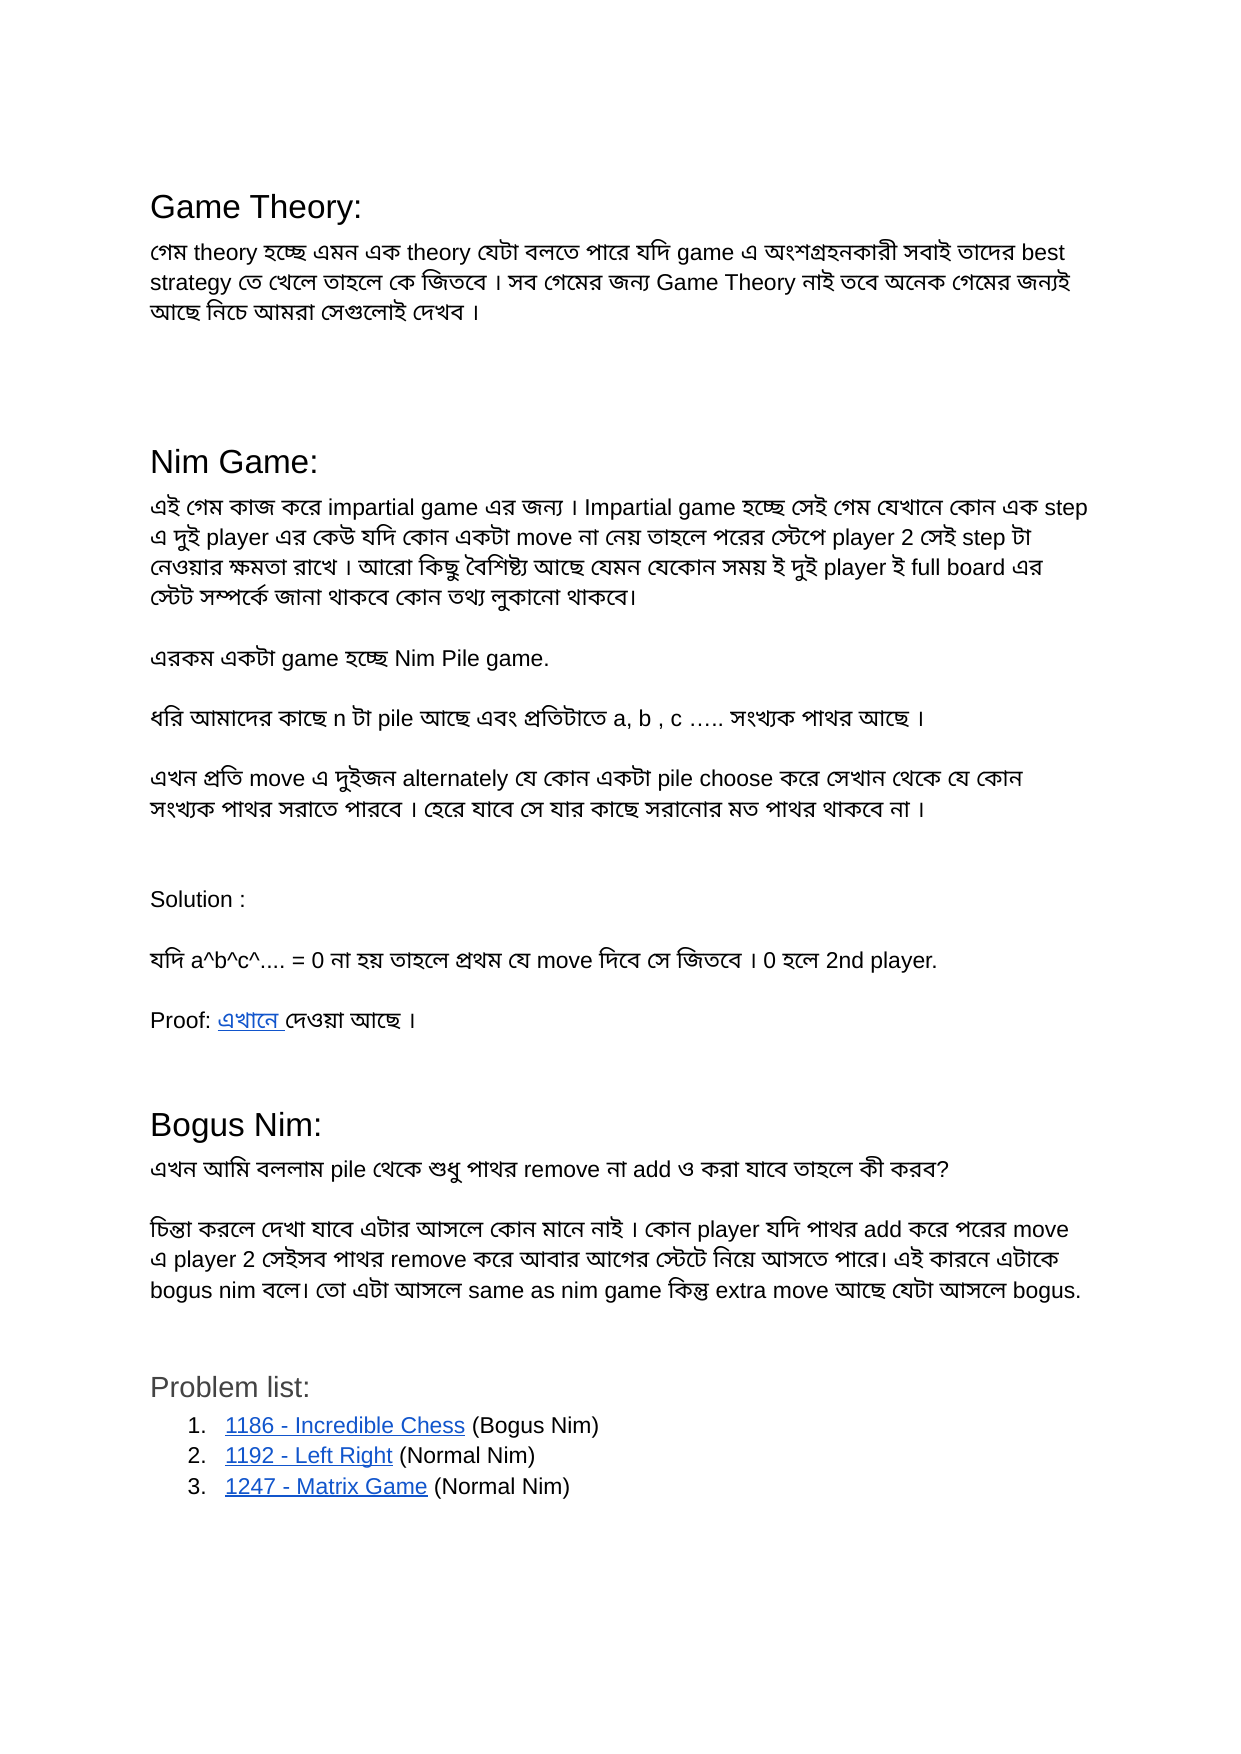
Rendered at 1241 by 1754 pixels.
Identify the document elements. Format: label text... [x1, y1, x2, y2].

subtitle Bogus Nim: [150, 1105, 1090, 1143]
text যদি a^b^c^.... = 0 না হয় তাহলে প্রথম যে move দিবে সে জিতবে । 0 হলে 2nd player. [150, 947, 1090, 973]
list 1192 - Left Right (Normal Nim) [187, 1442, 1090, 1469]
text Solution : [150, 886, 1090, 912]
text ধরি আমাদের কাছে n টা pile আছে এবং প্রতিটাতে a, b , c ….. সংখ্যক পাথর আছে । [150, 705, 1090, 731]
subtitle Game Theory: [150, 187, 1090, 226]
text এখন প্রতি move এ দুইজন alternately যে কোন একটা pile choose করে সেখান থেকে যে কোন সংখ্যক পাথর সরাতে পারবে । হেরে যাবে সে যার কাছে সরানোর মত পাথর থাকবে না । [150, 765, 1090, 822]
list 1186 - Incredible Chess (Bogus Nim) [187, 1412, 1090, 1439]
list 1247 - Matrix Game (Normal Nim) [187, 1473, 1090, 1499]
text এখন আমি বললাম pile থেকে শুধু পাথর remove না add ও করা যাবে তাহলে কী করব? [150, 1156, 1090, 1182]
text গেম theory হচ্ছে এমন এক theory যেটা বলতে পারে যদি game এ অংশগ্রহনকারী সবাই তাদের best strategy তে খেলে তাহলে কে জিতবে । সব গেমের জন্য Game Theory নাই তবে অনেক গেমের জন্যই আছে নিচে আমরা সেগুলোই দেখব । [150, 238, 1090, 325]
text এরকম একটা game হচ্ছে Nim Pile game. [150, 644, 1090, 671]
text চিন্তা করলে দেখা যাবে এটার আসলে কোন মানে নাই । কোন player যদি পাথর add করে পরের move এ player 2 সেইসব পাথর remove করে আবার আগের স্টেটে নিয়ে আসতে পারে। এই কারনে এটাকে bogus nim বলে। তো এটা আসলে same as nim game কিন্তু extra move আছে যেটা আসলে bogus. [150, 1216, 1090, 1303]
subtitle Problem list: [150, 1370, 1090, 1404]
text Proof: এখানে দেওয়া আছে । [150, 1007, 1090, 1033]
subtitle Nim Game: [150, 442, 1090, 481]
text এই গেম কাজ করে impartial game এর জন্য । Impartial game হচ্ছে সেই গেম যেখানে কোন এক step এ দুই player এর কেউ যদি কোন একটা move না নেয় তাহলে পরের স্টেপে player 2 সেই step টা নেওয়ার ক্ষমতা রাখে । আরো কিছু বৈশিষ্ট্য আছে যেমন যেকোন সময় ই দুই player ই full board এর স্টেট সম্পর্কে জানা থাকবে কোন তথ্য লুকানো থাকবে। [150, 493, 1090, 610]
